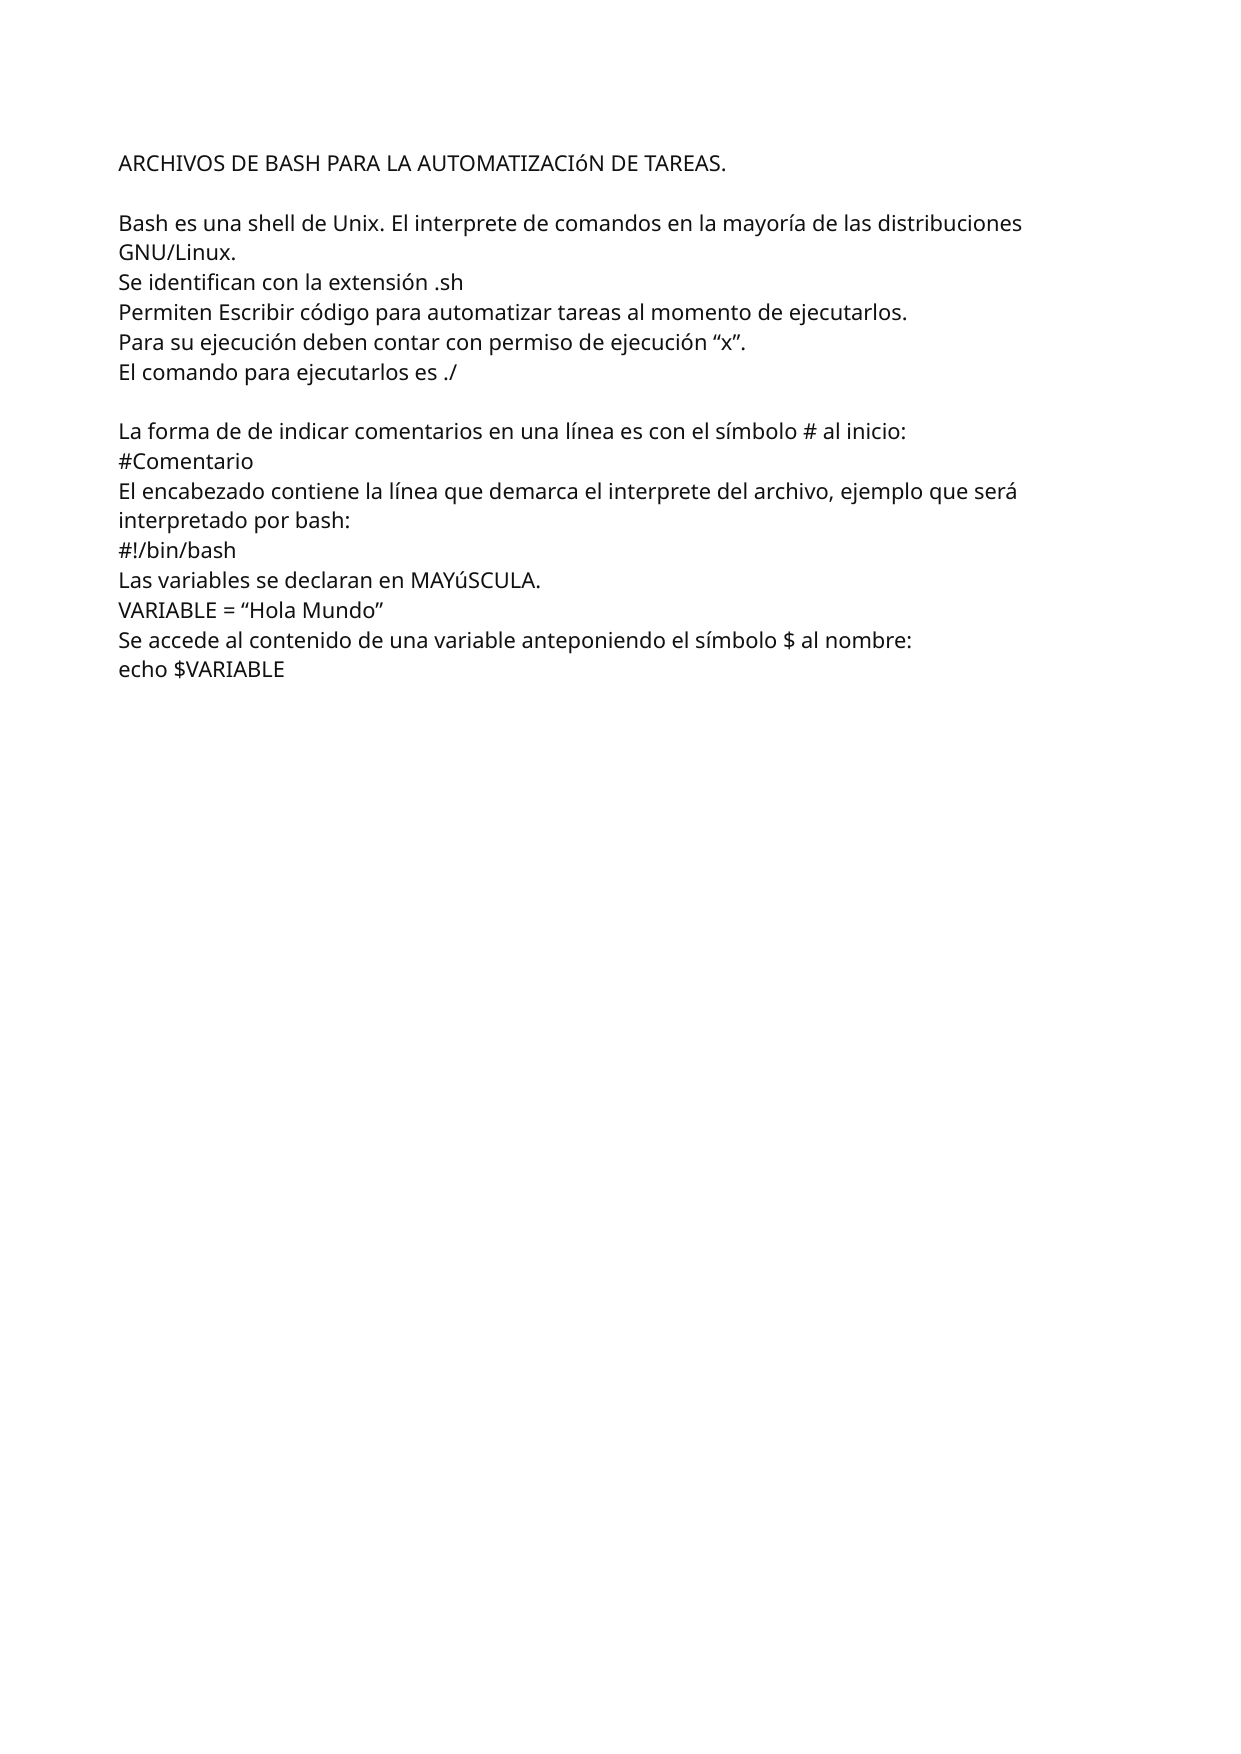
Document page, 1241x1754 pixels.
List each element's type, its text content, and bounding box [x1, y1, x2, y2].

text #Comentario [118, 446, 1122, 476]
text El encabezado contiene la línea que demarca el interprete del archivo, ejemplo que será interpretado por bash: [118, 476, 1122, 535]
text Permiten Escribir código para automatizar tareas al momento de ejecutarlos. [118, 297, 1122, 327]
text echo $VARIABLE [118, 654, 1122, 684]
text Se accede al contenido de una variable anteponiendo el símbolo $ al nombre: [118, 624, 1122, 654]
text La forma de de indicar comentarios en una línea es con el símbolo # al inicio: [118, 416, 1122, 446]
text Se identifican con la extensión .sh [118, 267, 1122, 297]
text El comando para ejecutarlos es ./ [118, 356, 1122, 386]
text Bash es una shell de Unix. El interprete de comandos en la mayoría de las distribuciones GNU/Linux. [118, 207, 1122, 267]
text Para su ejecución deben contar con permiso de ejecución “x”. [118, 327, 1122, 356]
text #!/bin/bash [118, 535, 1122, 565]
text Las variables se declaran en MAYúSCULA. [118, 565, 1122, 595]
text VARIABLE = “Hola Mundo” [118, 595, 1122, 624]
text ARCHIVOS DE BASH PARA LA AUTOMATIZACIóN DE TAREAS. [118, 148, 1122, 178]
